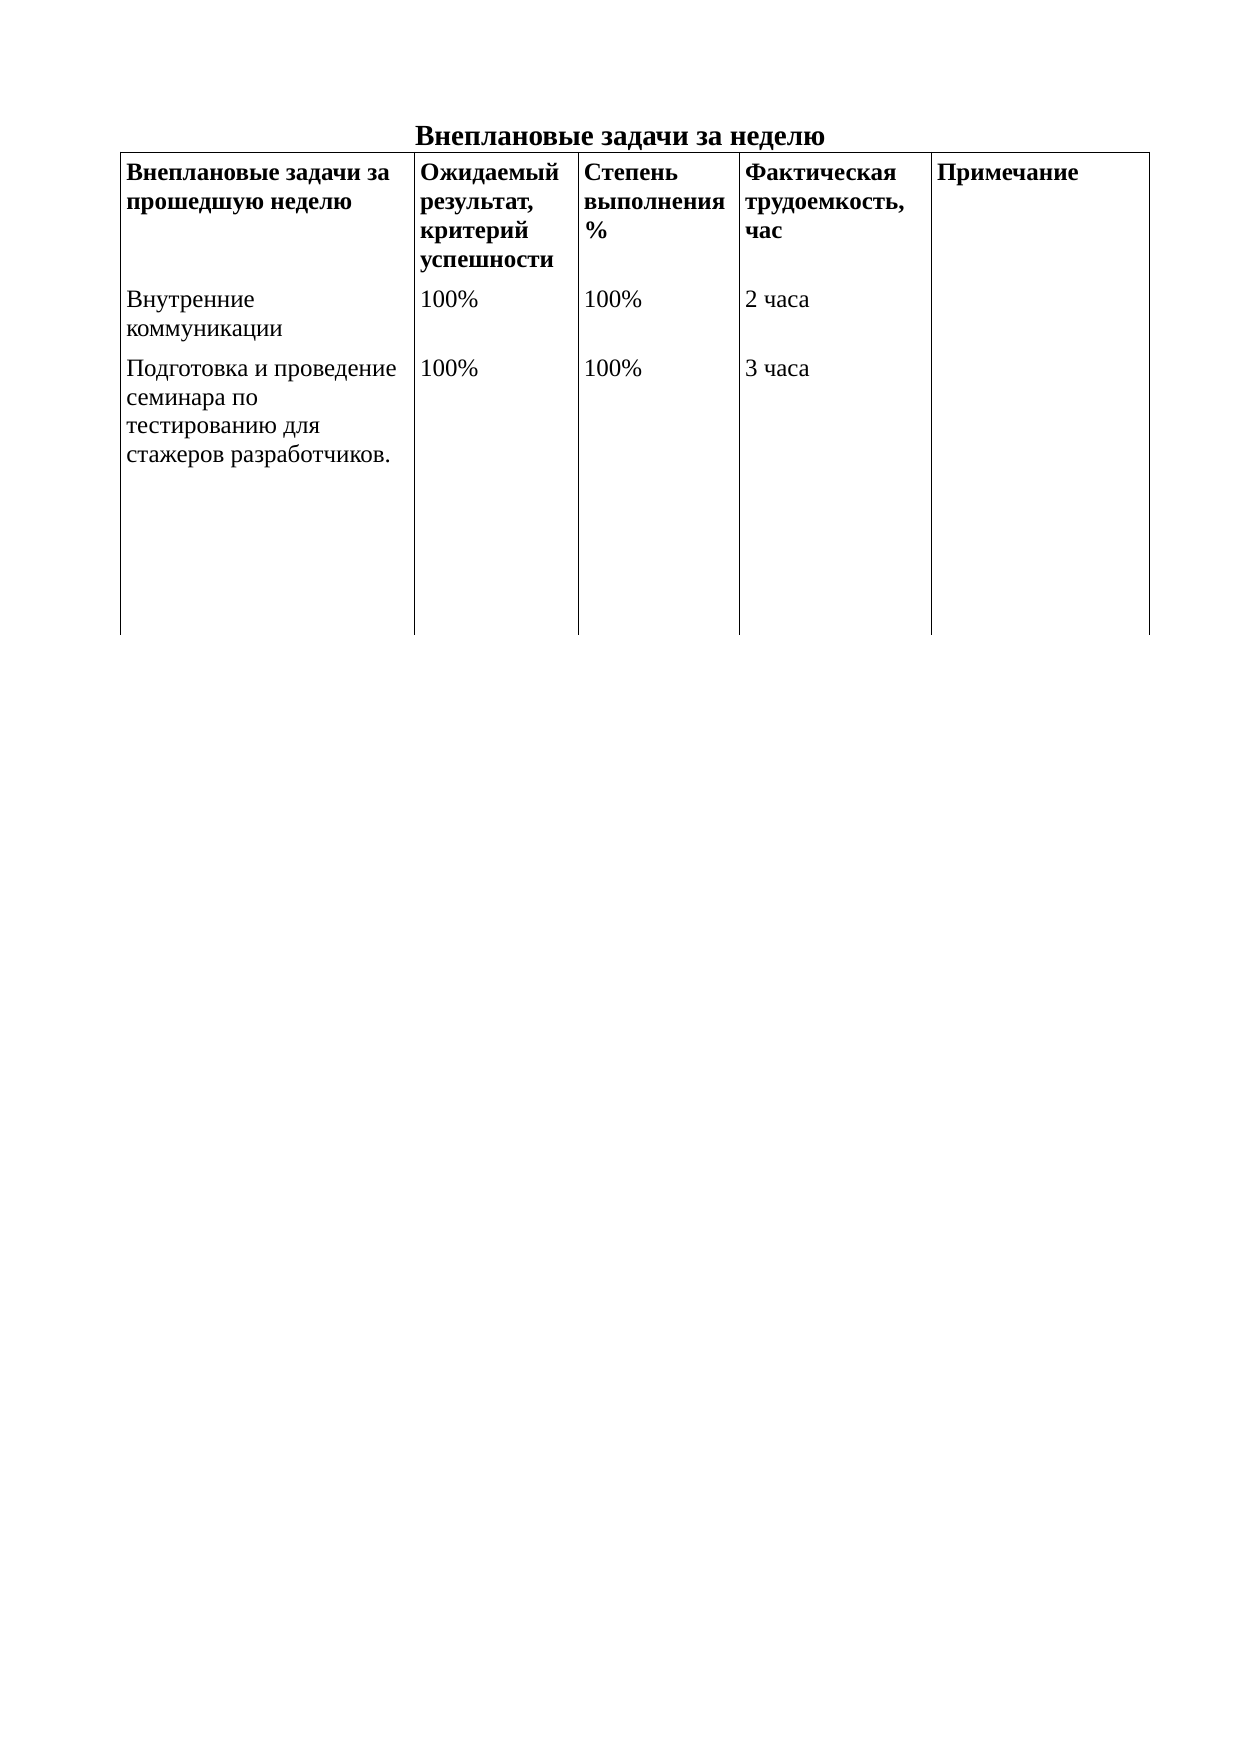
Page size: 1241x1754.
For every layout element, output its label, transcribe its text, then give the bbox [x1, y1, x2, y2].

table_cell [121, 514, 414, 554]
table_cell [121, 594, 414, 634]
table_cell Подготовка и проведение семинара по тестированию для стажеров разработчиков. [121, 347, 414, 474]
table_cell [121, 554, 414, 594]
table_cell [579, 514, 739, 554]
table_cell [932, 347, 1149, 474]
table_cell [932, 554, 1149, 594]
table_cell 2 часа [740, 278, 931, 347]
table_cell [740, 594, 931, 634]
table_cell [932, 594, 1149, 634]
table_cell [121, 474, 414, 514]
table_cell 100% [415, 278, 578, 347]
table_header Степень выполнения % [579, 153, 739, 278]
table_cell 3 часа [740, 347, 931, 474]
table_cell [579, 594, 739, 634]
table_cell [932, 474, 1149, 514]
table_cell Внутренние коммуникации [121, 278, 414, 347]
table_cell [579, 554, 739, 594]
table_cell [932, 278, 1149, 347]
table_cell 100% [579, 278, 739, 347]
table_header Внеплановые задачи за прошедшую неделю [121, 153, 414, 278]
table_cell [415, 474, 578, 514]
table_cell [415, 594, 578, 634]
table_header Фактическая трудоемкость, час [740, 153, 931, 278]
table_cell [579, 474, 739, 514]
table_cell [932, 514, 1149, 554]
table_cell [740, 514, 931, 554]
table_cell 100% [579, 347, 739, 474]
table_cell [415, 514, 578, 554]
table_header Ожидаемый результат, критерий успешности [415, 153, 578, 278]
table_header Примечание [932, 153, 1149, 278]
table_cell [415, 554, 578, 594]
table_cell [740, 554, 931, 594]
table_cell [740, 474, 931, 514]
table_cell 100% [415, 347, 578, 474]
text Внеплановые задачи за неделю [118, 118, 1122, 152]
